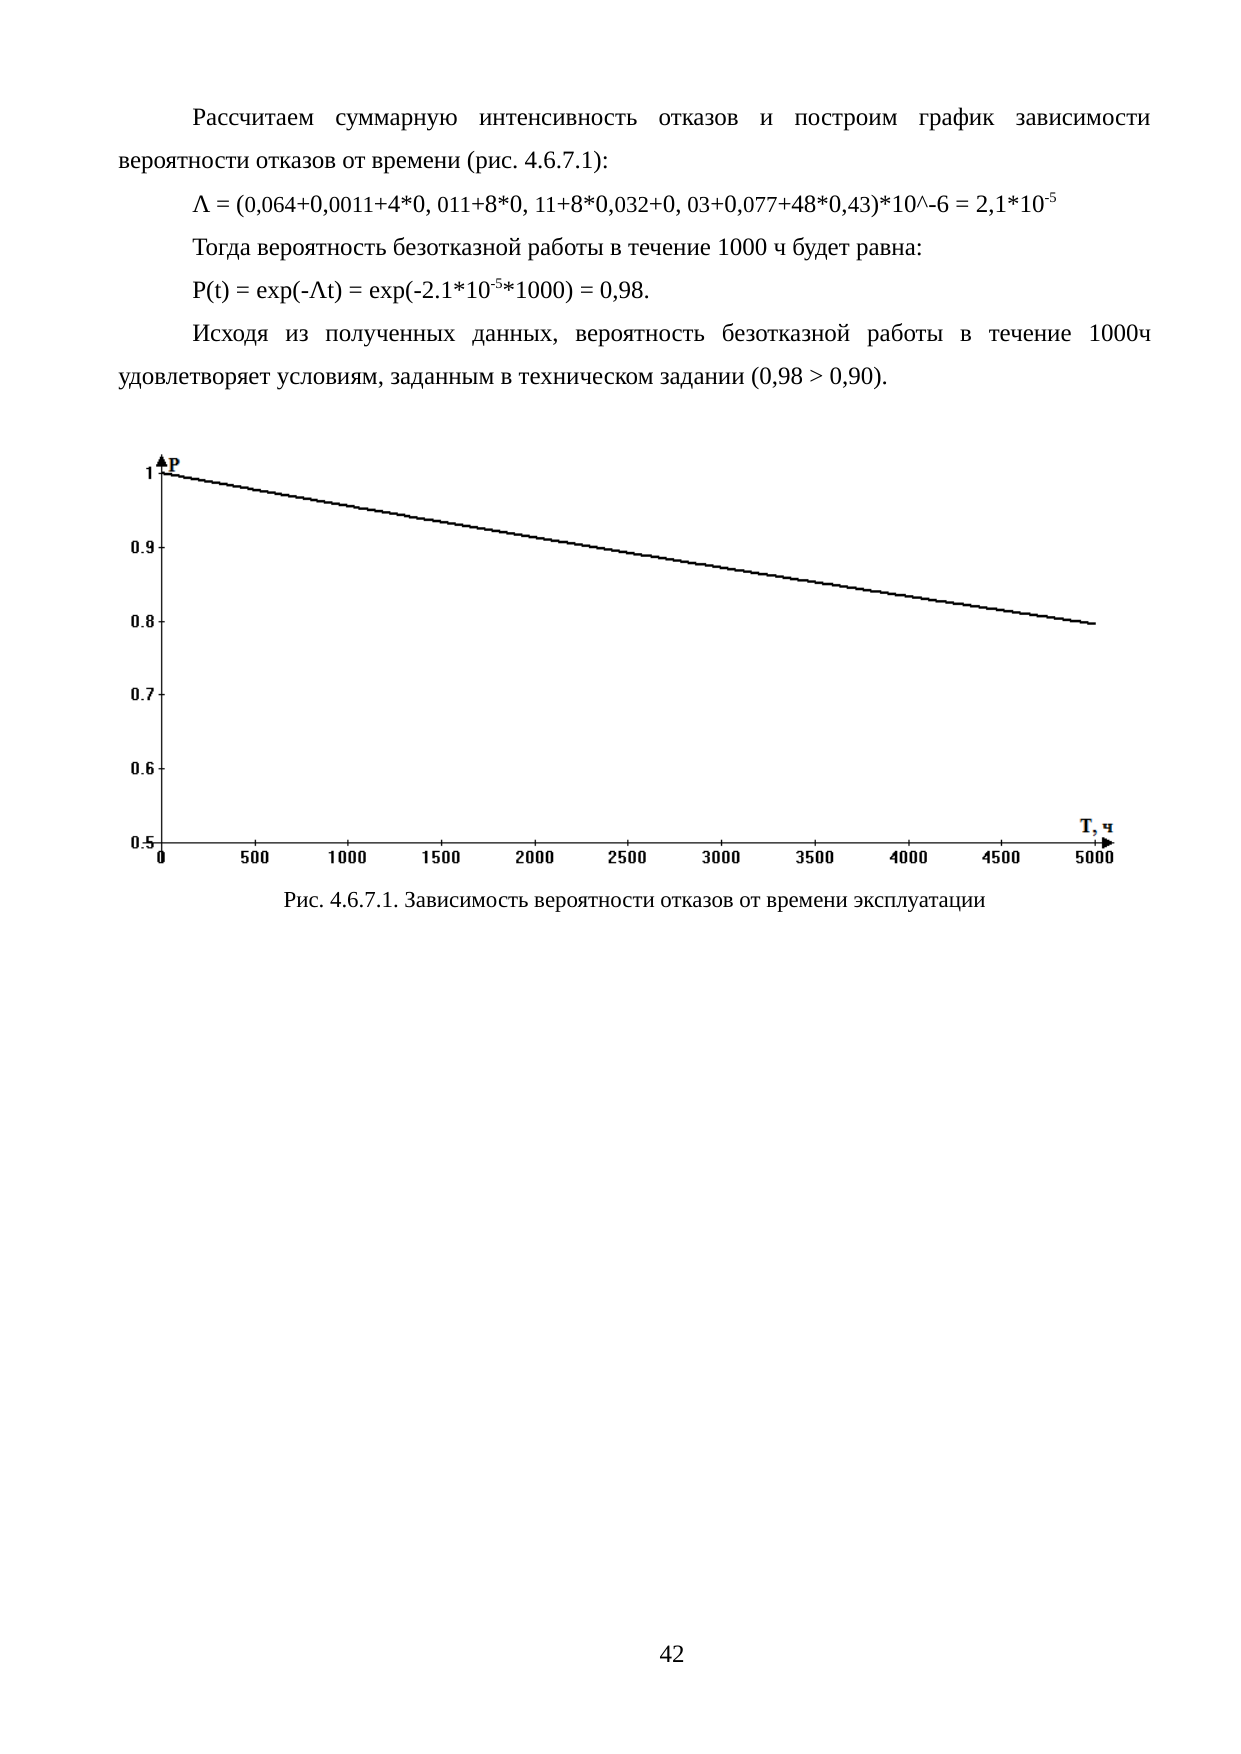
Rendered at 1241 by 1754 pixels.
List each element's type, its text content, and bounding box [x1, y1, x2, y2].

text Рассчитаем суммарную интенсивность отказов и построим график зависимости вероятности отказов от времени (рис. 4.6.7.1): [118, 102, 1152, 174]
text Рис. 4.6.7.1. Зависимость вероятности отказов от времени эксплуатации [118, 886, 1152, 912]
picture [118, 447, 1128, 872]
text P(t) = exp(-Λt) = exp(-2.1*10-5*1000) = 0,98. [118, 275, 1152, 304]
text Λ = (0,064+0,0011+4*0, 011+8*0, 11+8*0,032+0, 03+0,077+48*0,43)*10^-6 = 2,1*10-5 [118, 189, 1152, 217]
text Исходя из полученных данных, вероятность безотказной работы в течение 1000ч удовлетворяет условиям, заданным в техническом задании (0,98 > 0,90). [118, 318, 1152, 390]
text Тогда вероятность безотказной работы в течение 1000 ч будет равна: [118, 232, 1152, 261]
